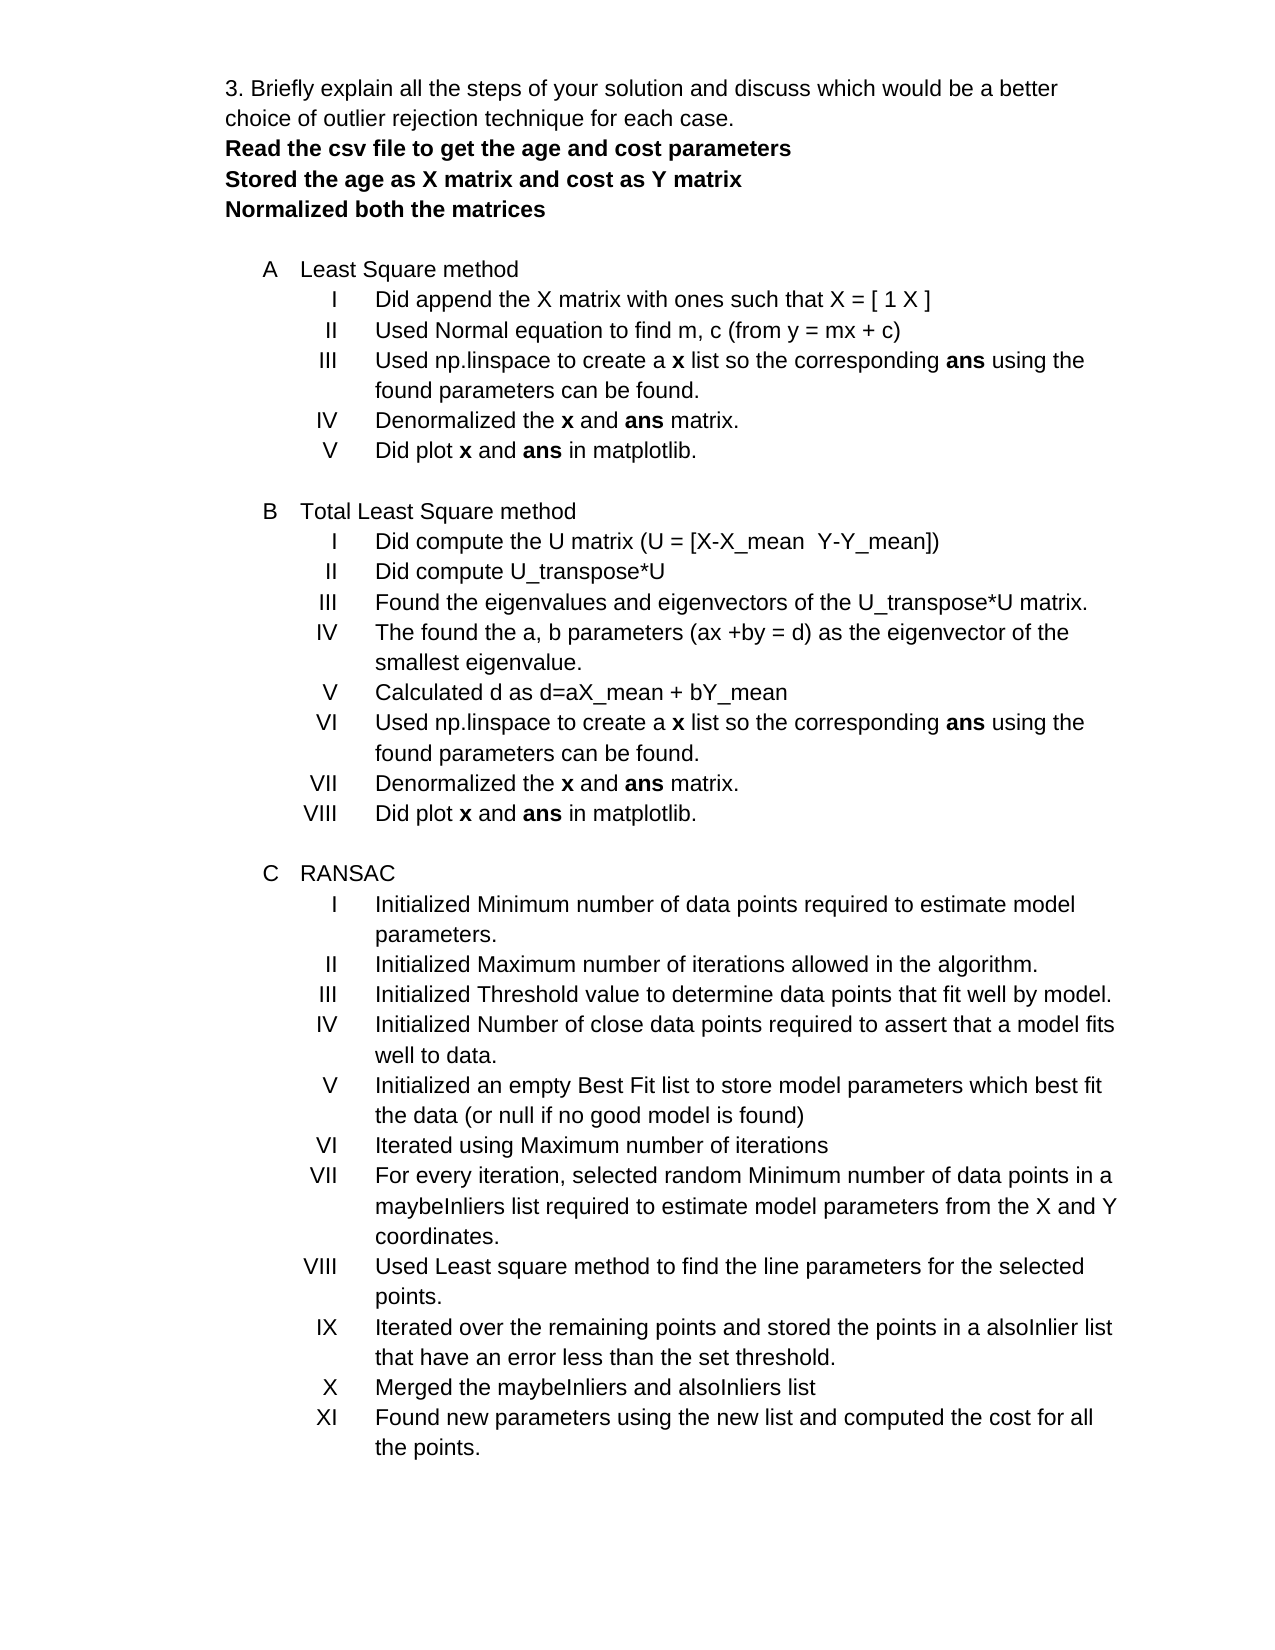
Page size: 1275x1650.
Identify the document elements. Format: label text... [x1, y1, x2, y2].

list Total Least Square method [262, 498, 1125, 524]
list Denormalized the x and ans matrix. [337, 407, 1125, 434]
list Denormalized the x and ans matrix. [337, 770, 1125, 796]
list Did compute the U matrix (U = [X-X_mean Y-Y_mean]) [337, 528, 1125, 554]
list Did compute U_transpose*U [337, 558, 1125, 585]
list Initialized Threshold value to determine data points that fit well by model. [337, 981, 1125, 1008]
list Did plot x and ans in matplotlib. [337, 800, 1125, 826]
list Initialized Number of close data points required to assert that a model fits well to data. [337, 1011, 1125, 1068]
list Merged the maybeInliers and alsoInliers list [337, 1374, 1125, 1400]
list Used np.linspace to create a x list so the corresponding ans using the found parameters can be found. [337, 709, 1125, 766]
list Least Square method [262, 256, 1125, 283]
list Did append the X matrix with ones such that X = [ 1 X ] [337, 286, 1125, 313]
list Found the eigenvalues and eigenvectors of the U_transpose*U matrix. [337, 588, 1125, 615]
list Used Least square method to find the line parameters for the selected points. [337, 1253, 1125, 1310]
list Did plot x and ans in matplotlib. [337, 437, 1125, 464]
list Used Normal equation to find m, c (from y = mx + c) [337, 317, 1125, 343]
list Used np.linspace to create a x list so the corresponding ans using the found parameters can be found. [337, 347, 1125, 403]
list For every iteration, selected random Minimum number of data points in a maybeInliers list required to estimate model parameters from the X and Y coordinates. [337, 1162, 1125, 1249]
list Initialized Minimum number of data points required to estimate model parameters. [337, 891, 1125, 947]
list Found new parameters using the new list and computed the cost for all the points. [337, 1404, 1125, 1461]
text Stored the age as X matrix and cost as Y matrix [225, 166, 1125, 192]
list Initialized Maximum number of iterations allowed in the algorithm. [337, 951, 1125, 977]
list Iterated over the remaining points and stored the points in a alsoInlier list that have an error less than the set threshold. [337, 1313, 1125, 1370]
list RANSAC [262, 860, 1125, 887]
list Iterated using Maximum number of iterations [337, 1132, 1125, 1159]
list The found the a, b parameters (ax +by = d) as the eigenvector of the smallest eigenvalue. [337, 619, 1125, 675]
list Initialized an empty Best Fit list to store model parameters which best fit the data (or null if no good model is found) [337, 1072, 1125, 1128]
list Calculated d as d=aX_mean + bY_mean [337, 679, 1125, 706]
text Normalized both the matrices [225, 196, 1125, 222]
text Read the csv file to get the age and cost parameters [150, 135, 1125, 162]
text 3. Briefly explain all the steps of your solution and discuss which would be a better choice of outlier rejection technique for each case. [225, 75, 1125, 132]
